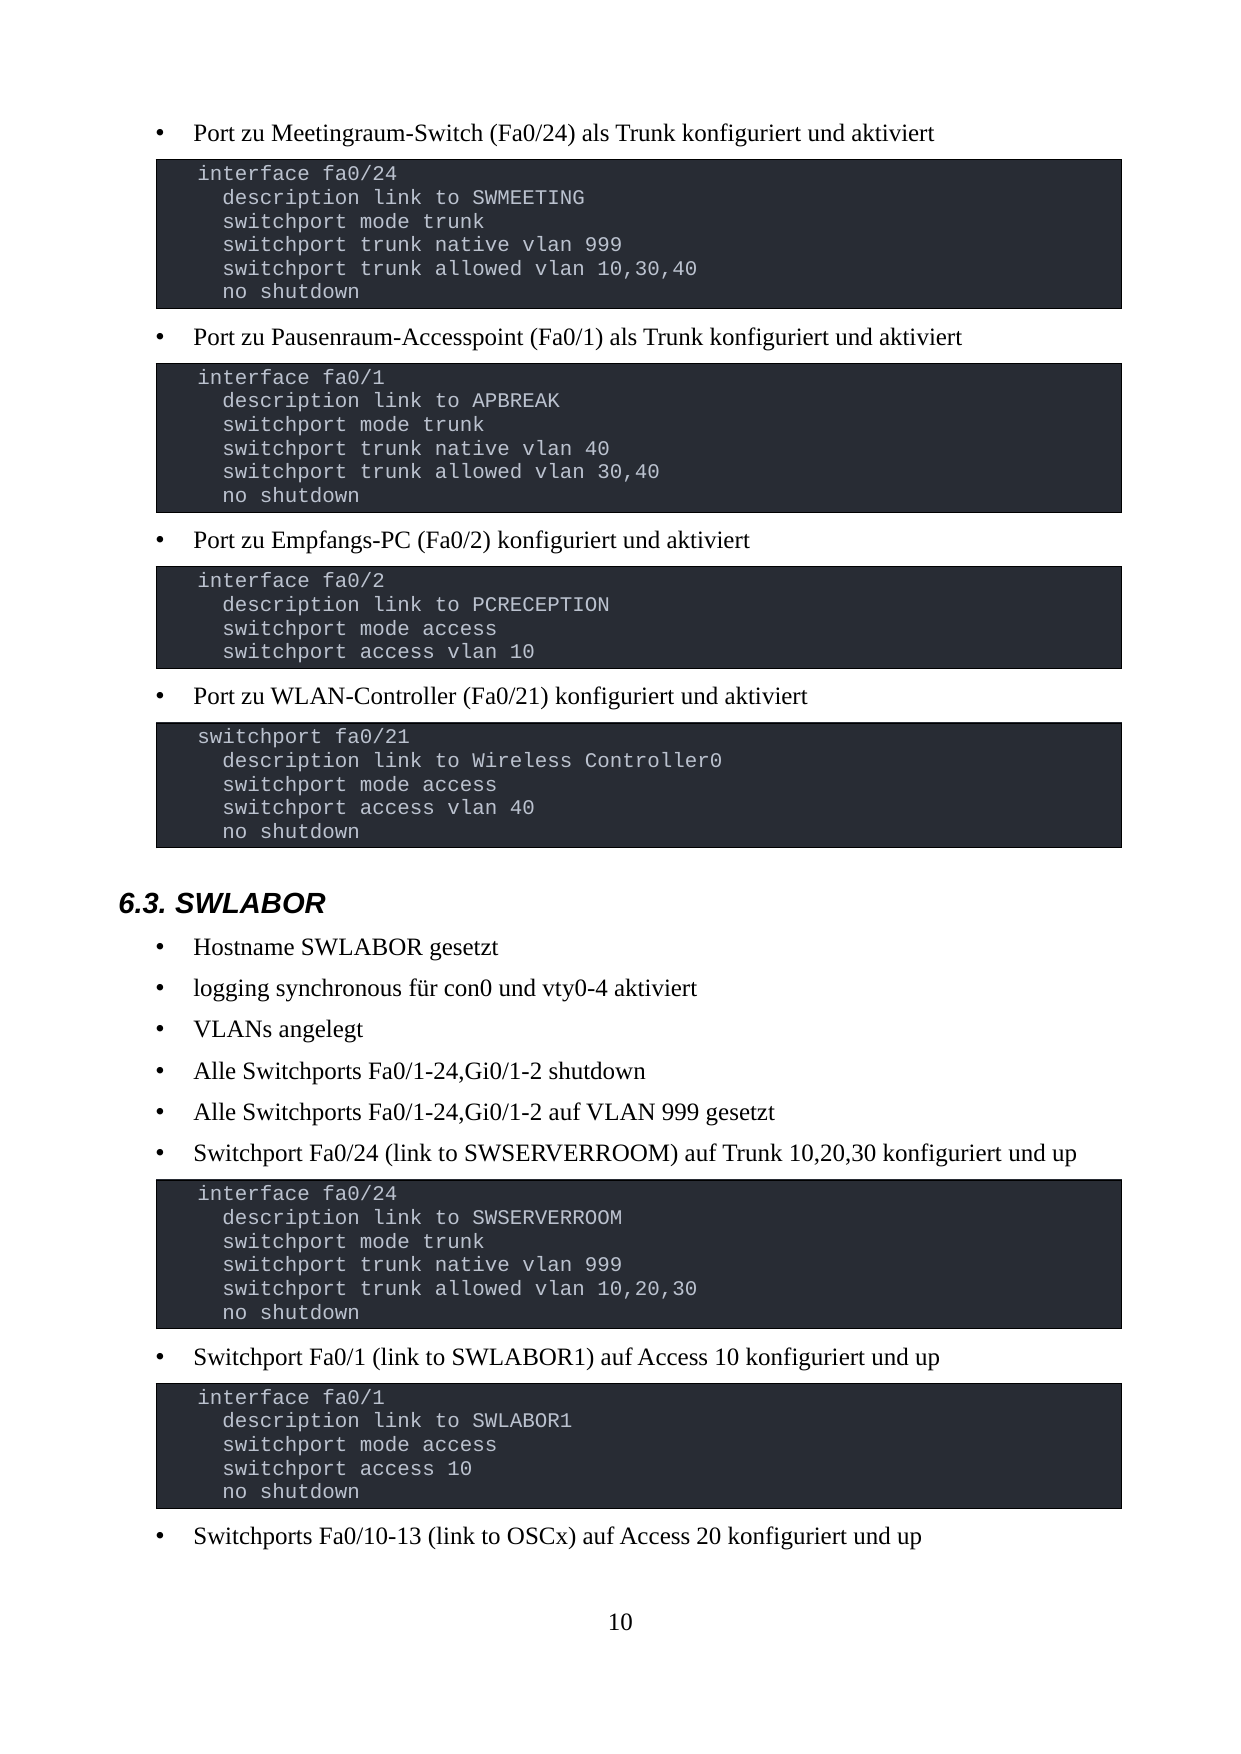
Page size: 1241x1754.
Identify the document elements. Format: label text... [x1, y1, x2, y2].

list interface fa0/2 [157, 567, 1121, 590]
list switchport access 10 [157, 1454, 1121, 1477]
list description link to PCRECEPTION [157, 590, 1121, 613]
list Port zu Meetingraum-Switch (Fa0/24) als Trunk konfiguriert und aktiviert [156, 118, 1122, 147]
list interface fa0/1 [157, 1384, 1121, 1407]
list switchport trunk allowed vlan 10,20,30 [157, 1274, 1121, 1298]
list Switchport Fa0/1 (link to SWLABOR1) auf Access 10 konfiguriert und up [156, 1342, 1122, 1370]
list Port zu WLAN-Controller (Fa0/21) konfiguriert und aktiviert [156, 681, 1122, 710]
list description link to SWSERVERROOM [157, 1203, 1121, 1227]
list Hostname SWLABOR gesetzt [156, 932, 1122, 961]
list Port zu Pausenraum-Accesspoint (Fa0/1) als Trunk konfiguriert und aktiviert [156, 322, 1122, 350]
list no shutdown [157, 817, 1121, 847]
list switchport trunk allowed vlan 10,30,40 [157, 254, 1121, 278]
list description link to SWLABOR1 [157, 1407, 1121, 1430]
list interface fa0/24 [157, 1181, 1121, 1203]
list VLANs angelegt [156, 1014, 1122, 1043]
list switchport mode access [157, 770, 1121, 793]
list switchport access vlan 40 [157, 793, 1121, 817]
list Switchports Fa0/10-13 (link to OSCx) auf Access 20 konfiguriert und up [156, 1521, 1122, 1550]
list switchport trunk native vlan 999 [157, 1250, 1121, 1274]
list logging synchronous für con0 und vty0-4 aktiviert [156, 973, 1122, 1002]
list Port zu Empfangs-PC (Fa0/2) konfiguriert und aktiviert [156, 525, 1122, 554]
list interface fa0/24 [157, 160, 1121, 183]
list no shutdown [157, 1477, 1121, 1508]
list switchport trunk native vlan 999 [157, 230, 1121, 254]
list interface fa0/1 [157, 364, 1121, 386]
list Alle Switchports Fa0/1-24,Gi0/1-2 auf VLAN 999 gesetzt [156, 1097, 1122, 1126]
list switchport mode access [157, 613, 1121, 637]
list description link to APBREAK [157, 386, 1121, 410]
list switchport trunk allowed vlan 30,40 [157, 457, 1121, 481]
list Alle Switchports Fa0/1-24,Gi0/1-2 shutdown [156, 1056, 1122, 1084]
list no shutdown [157, 1298, 1121, 1328]
subtitle SWLABOR [118, 886, 1122, 919]
list description link to SWMEETING [157, 183, 1121, 207]
list switchport fa0/21 [157, 724, 1121, 746]
list no shutdown [157, 481, 1121, 512]
list switchport trunk native vlan 40 [157, 434, 1121, 457]
list description link to Wireless Controller0 [157, 746, 1121, 770]
list switchport mode trunk [157, 207, 1121, 230]
list no shutdown [157, 278, 1121, 308]
list Switchport Fa0/24 (link to SWSERVERROOM) auf Trunk 10,20,30 konfiguriert und up [156, 1138, 1122, 1167]
list switchport mode trunk [157, 410, 1121, 434]
list switchport mode trunk [157, 1227, 1121, 1250]
list switchport access vlan 10 [157, 637, 1121, 668]
list switchport mode access [157, 1430, 1121, 1454]
